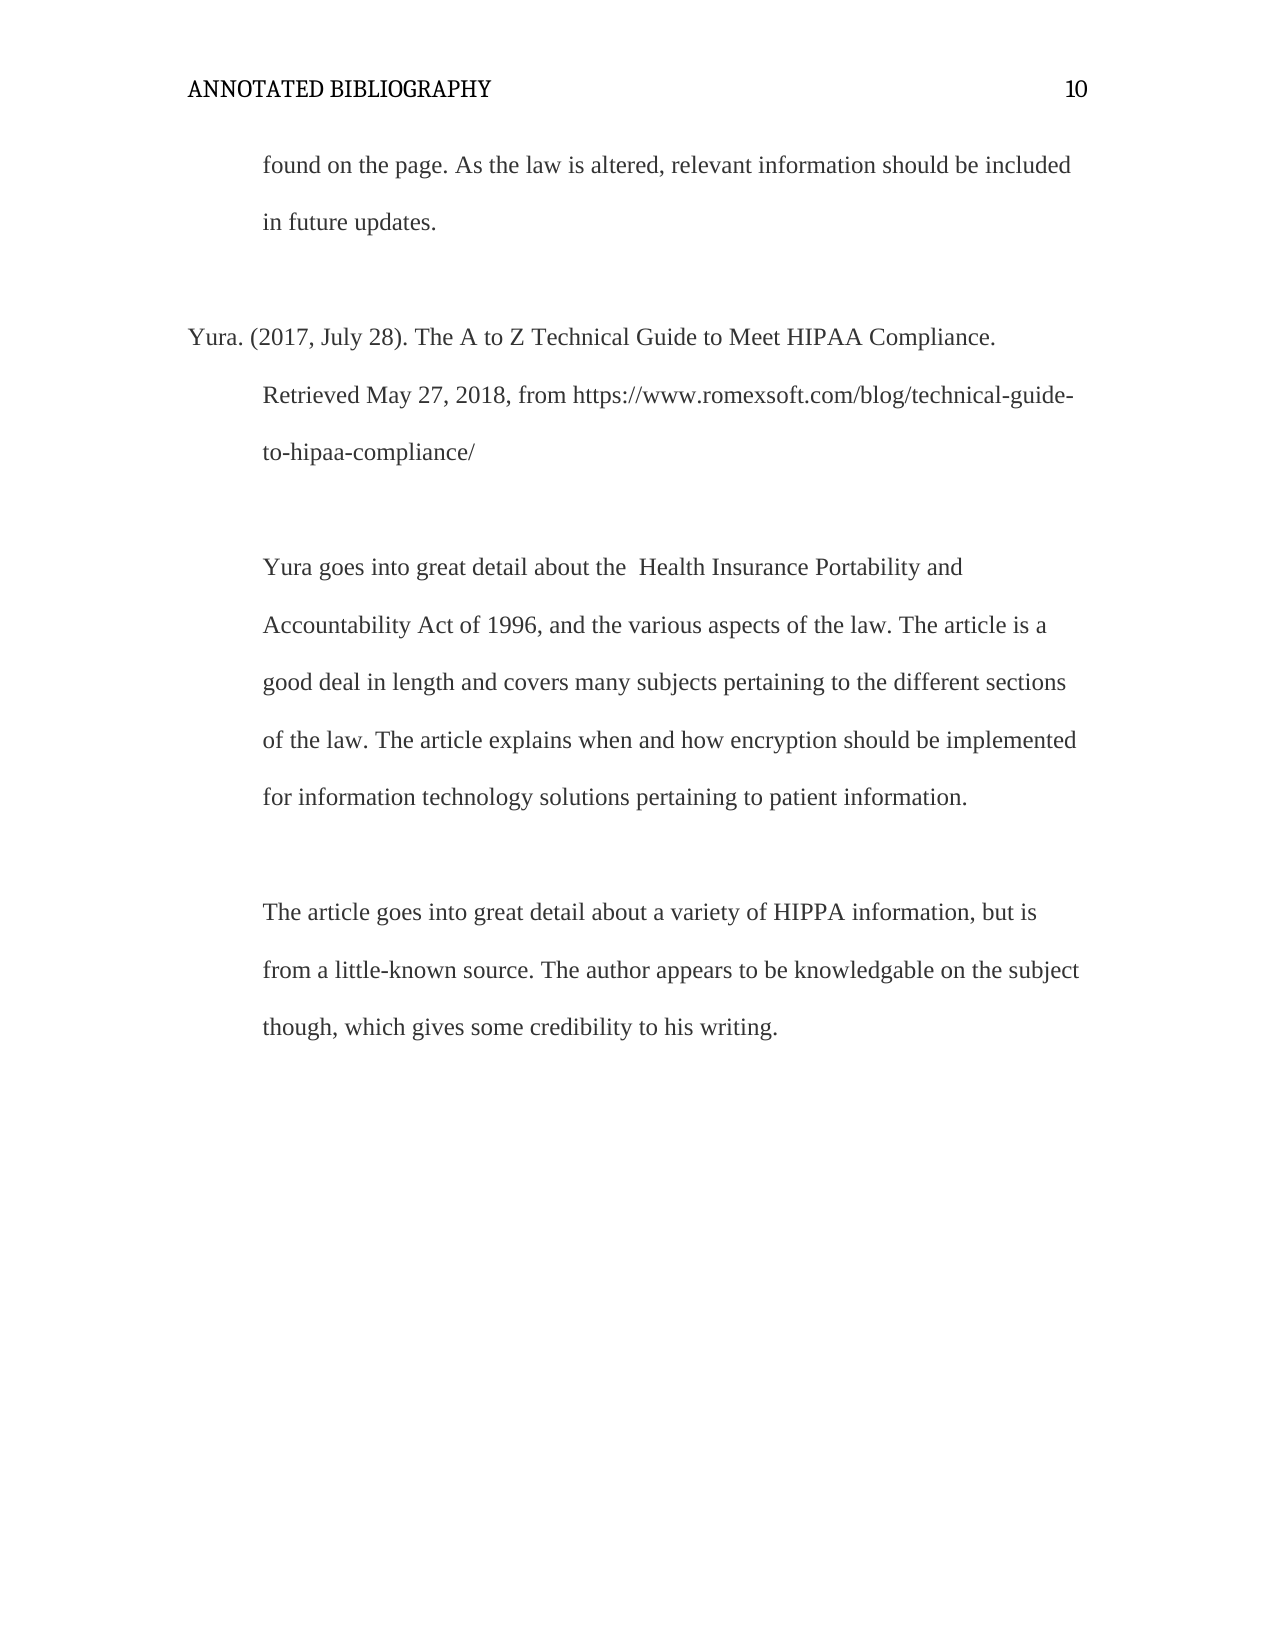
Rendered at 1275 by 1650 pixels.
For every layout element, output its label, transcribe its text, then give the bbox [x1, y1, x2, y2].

text Yura goes into great detail about the Health Insurance Portability and Accountability Act of 1996, and the various aspects of the law. The article is a good deal in length and covers many subjects pertaining to the different sections of the law. The article explains when and how encryption should be implemented for information technology solutions pertaining to patient information. [187, 552, 1087, 811]
text Yura. (2017, July 28). The A to Z Technical Guide to Meet HIPAA Compliance. Retrieved May 27, 2018, from https://www.romexsoft.com/blog/technical-guide-to-hipaa-compliance/ [187, 322, 1087, 466]
text The article goes into great detail about a variety of HIPPA information, but is from a little-known source. The author appears to be knowledgable on the subject though, which gives some credibility to his writing. [187, 897, 1087, 1041]
text found on the page. As the law is altered, relevant information should be included in future updates. [187, 150, 1087, 236]
